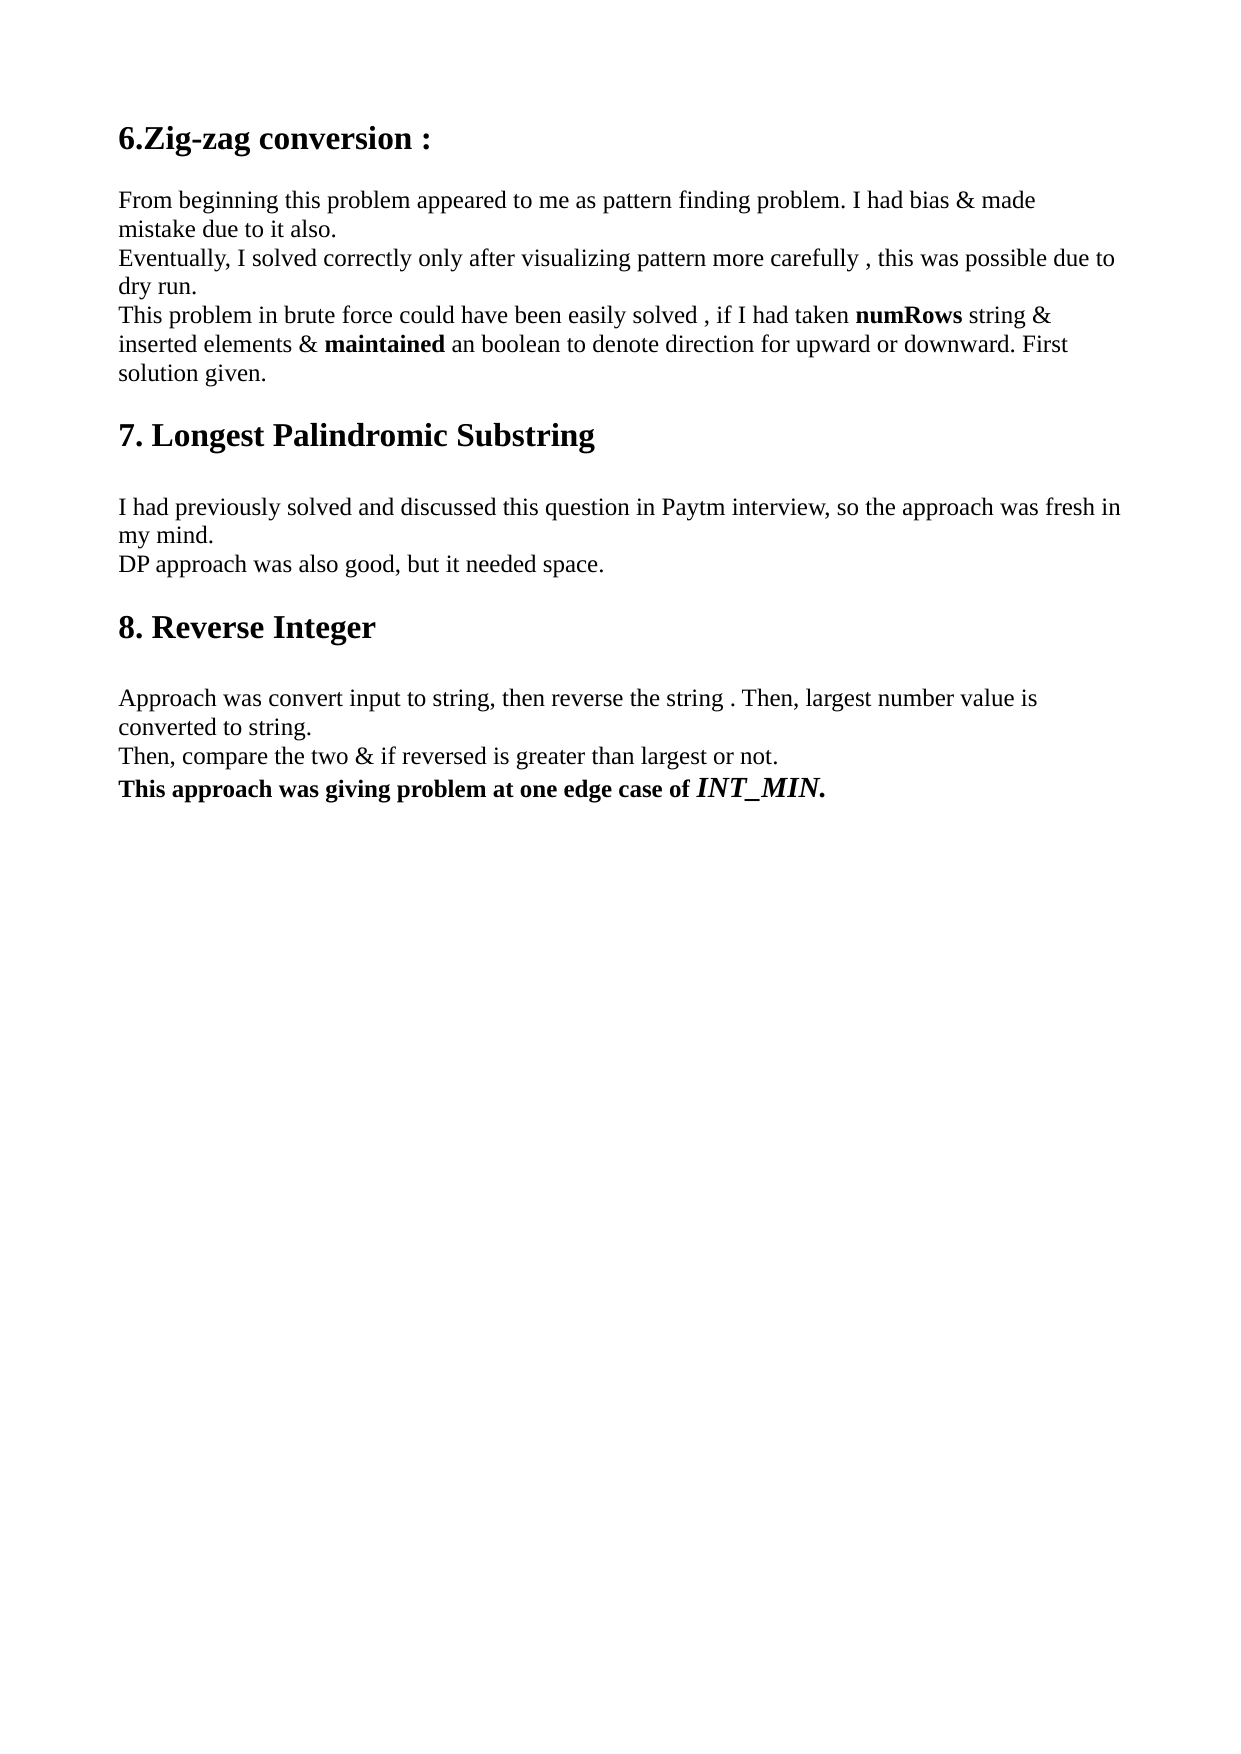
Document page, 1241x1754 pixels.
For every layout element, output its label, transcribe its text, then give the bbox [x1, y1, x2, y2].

text Then, compare the two & if reversed is greater than largest or not. [118, 741, 1122, 770]
text dry run. [118, 271, 1122, 300]
text DP approach was also good, but it needed space. [118, 549, 1122, 578]
text From beginning this problem appeared to me as pattern finding problem. I had bias & made [118, 185, 1122, 214]
text Eventually, I solved correctly only after visualizing pattern more carefully , this was possible due to [118, 243, 1122, 271]
text 6.Zig-zag conversion : [118, 118, 1122, 156]
text mistake due to it also. [118, 214, 1122, 243]
text This problem in brute force could have been easily solved , if I had taken numRows string & inserted elements & maintained an boolean to denote direction for upward or downward. First solution given. [118, 300, 1122, 386]
text This approach was giving problem at one edge case of INT_MIN. [118, 770, 1122, 803]
text I had previously solved and discussed this question in Paytm interview, so the approach was fresh in my mind. [118, 492, 1122, 549]
text Approach was convert input to string, then reverse the string . Then, largest number value is converted to string. [118, 683, 1122, 741]
text 7. Longest Palindromic Substring [118, 415, 1122, 453]
text 8. Reverse Integer [118, 607, 1122, 645]
